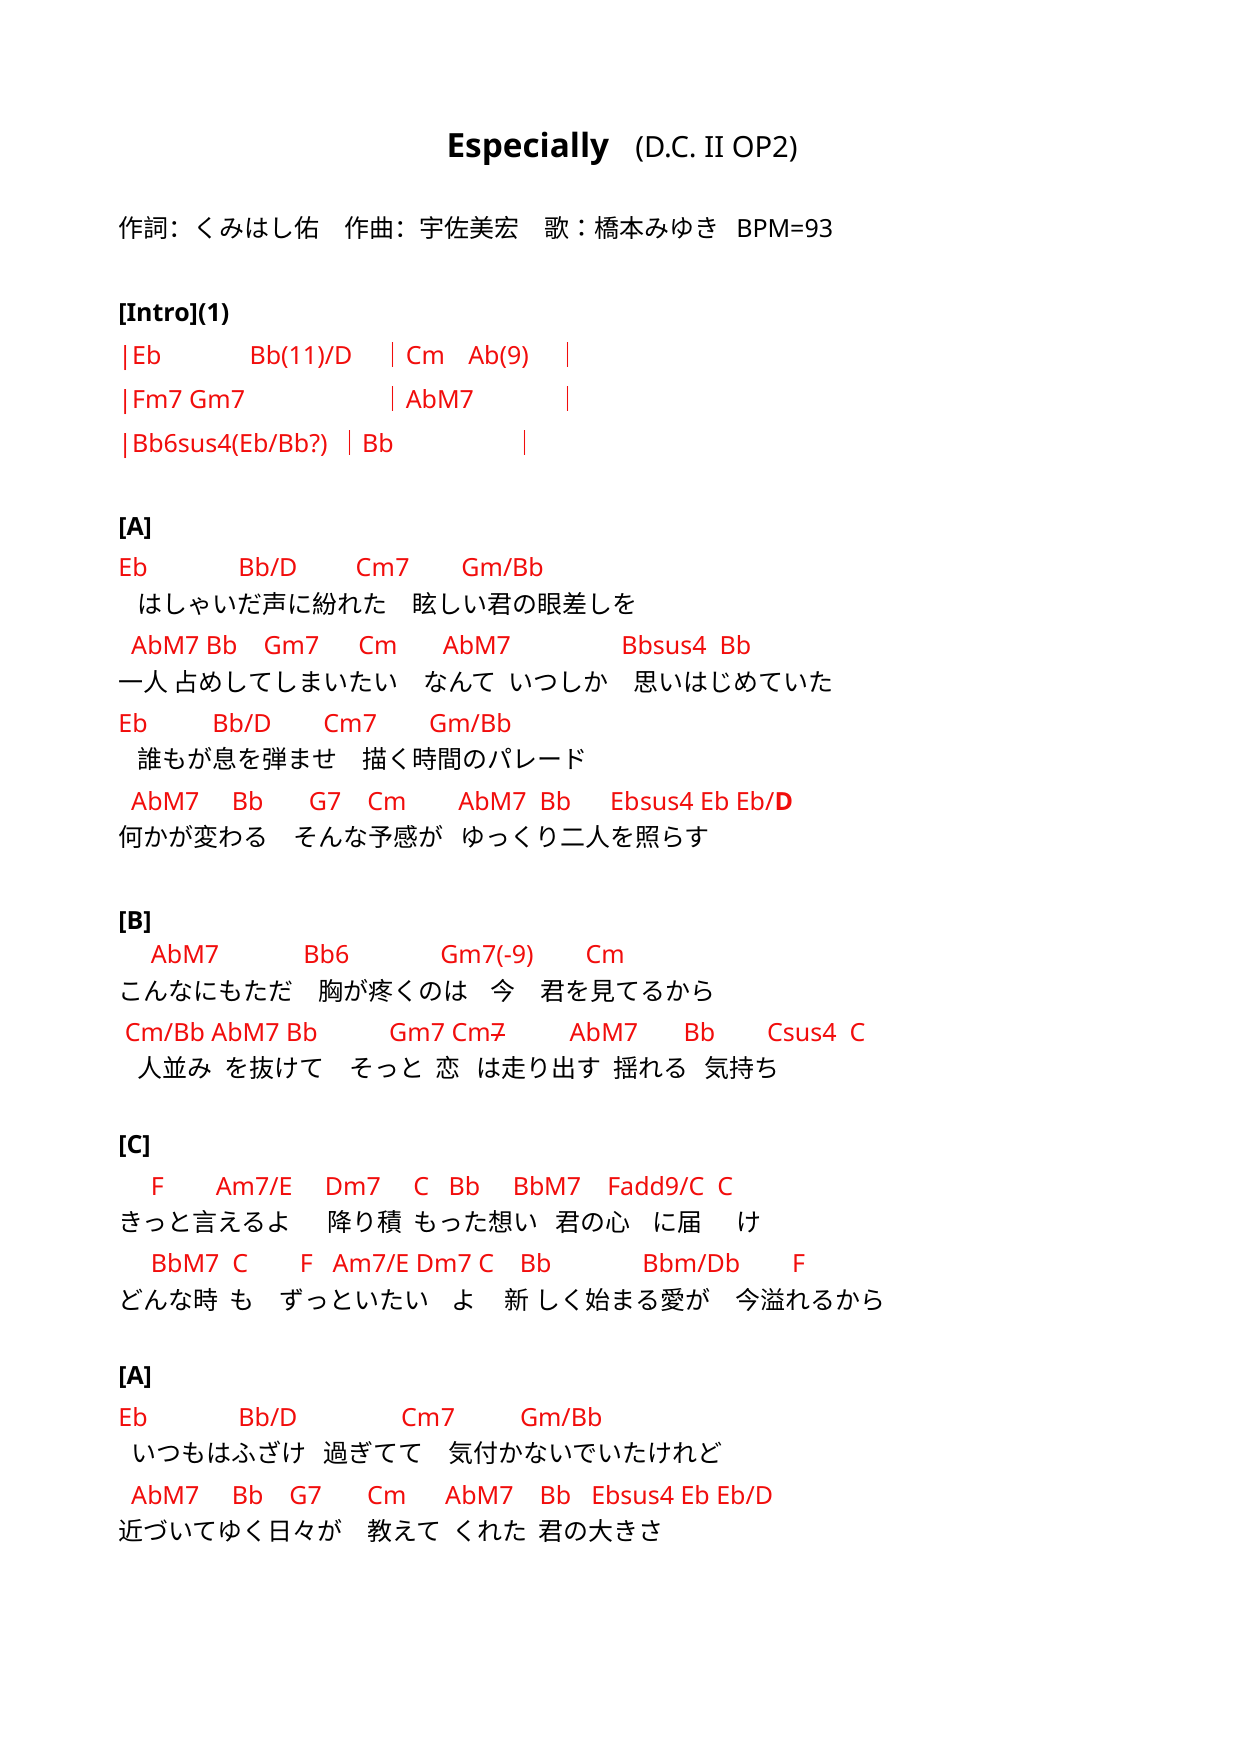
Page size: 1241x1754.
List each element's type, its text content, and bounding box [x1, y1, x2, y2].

list [C] [118, 1127, 1122, 1161]
list AbM7 Bb G7 Cm AbM7 Bb Ebsus4 Eb Eb/D 何かが変わる そんな予感が ゆっくり二人を照らす [118, 783, 1122, 854]
text |Bb6sus4(Eb/Bb?) ｜Bb ｜ [118, 423, 1122, 459]
list 作詞：くみはし佑 作曲：宇佐美宏 歌：橋本みゆき BPM=93 [118, 175, 1122, 245]
list Eb Bb/D Cm7 Gm/Bb 誰もが息を弾ませ 描く時間のパレード [118, 706, 1122, 776]
list [B] AbM7 Bb6 Gm7(-9) Cm こんなにもただ 胸が疼くのは 今 君を見てるから [118, 903, 1122, 1007]
list [Intro](1) [118, 294, 1122, 328]
list AbM7 Bb G7 Cm AbM7 Bb Ebsus4 Eb Eb/D 近づいてゆく日々が 教えて くれた 君の大きさ [118, 1477, 1122, 1548]
list Eb Bb/D Cm7 Gm/Bb いつもはふざけ 過ぎてて 気付かないでいたけれど [118, 1399, 1122, 1470]
subtitle Especially (D.C. II OP2) [122, 122, 1122, 167]
list BbM7 C F Am7/E Dm7 C Bb Bbm/Db F どんな時 も ずっといたい よ 新 しく始まる愛が 今溢れるから [118, 1246, 1122, 1350]
list Cm/Bb AbM7 Bb Gm7 Cm7 AbM7 Bb Csus4 C 人並み を抜けて そっと 恋 は走り出す 揺れる 気持ち [118, 1015, 1122, 1119]
list [A] [118, 1358, 1122, 1392]
list Eb Bb/D Cm7 Gm/Bb はしゃいだ声に紛れた 眩しい君の眼差しを [118, 550, 1122, 620]
list AbM7 Bb Gm7 Cm AbM7 Bbsus4 Bb 一人 占めしてしまいたい なんて いつしか 思いはじめていた [118, 628, 1122, 698]
text |Eb Bb(11)/D ｜Cm Ab(9) ｜ [118, 336, 1122, 372]
text [A] [118, 508, 1122, 543]
text |Fm7 Gm7 ｜AbM7 ｜ [118, 379, 1122, 416]
list F Am7/E Dm7 C Bb BbM7 Fadd9/C C きっと言えるよ 降り積 もった想い 君の心 に届 け [118, 1168, 1122, 1238]
